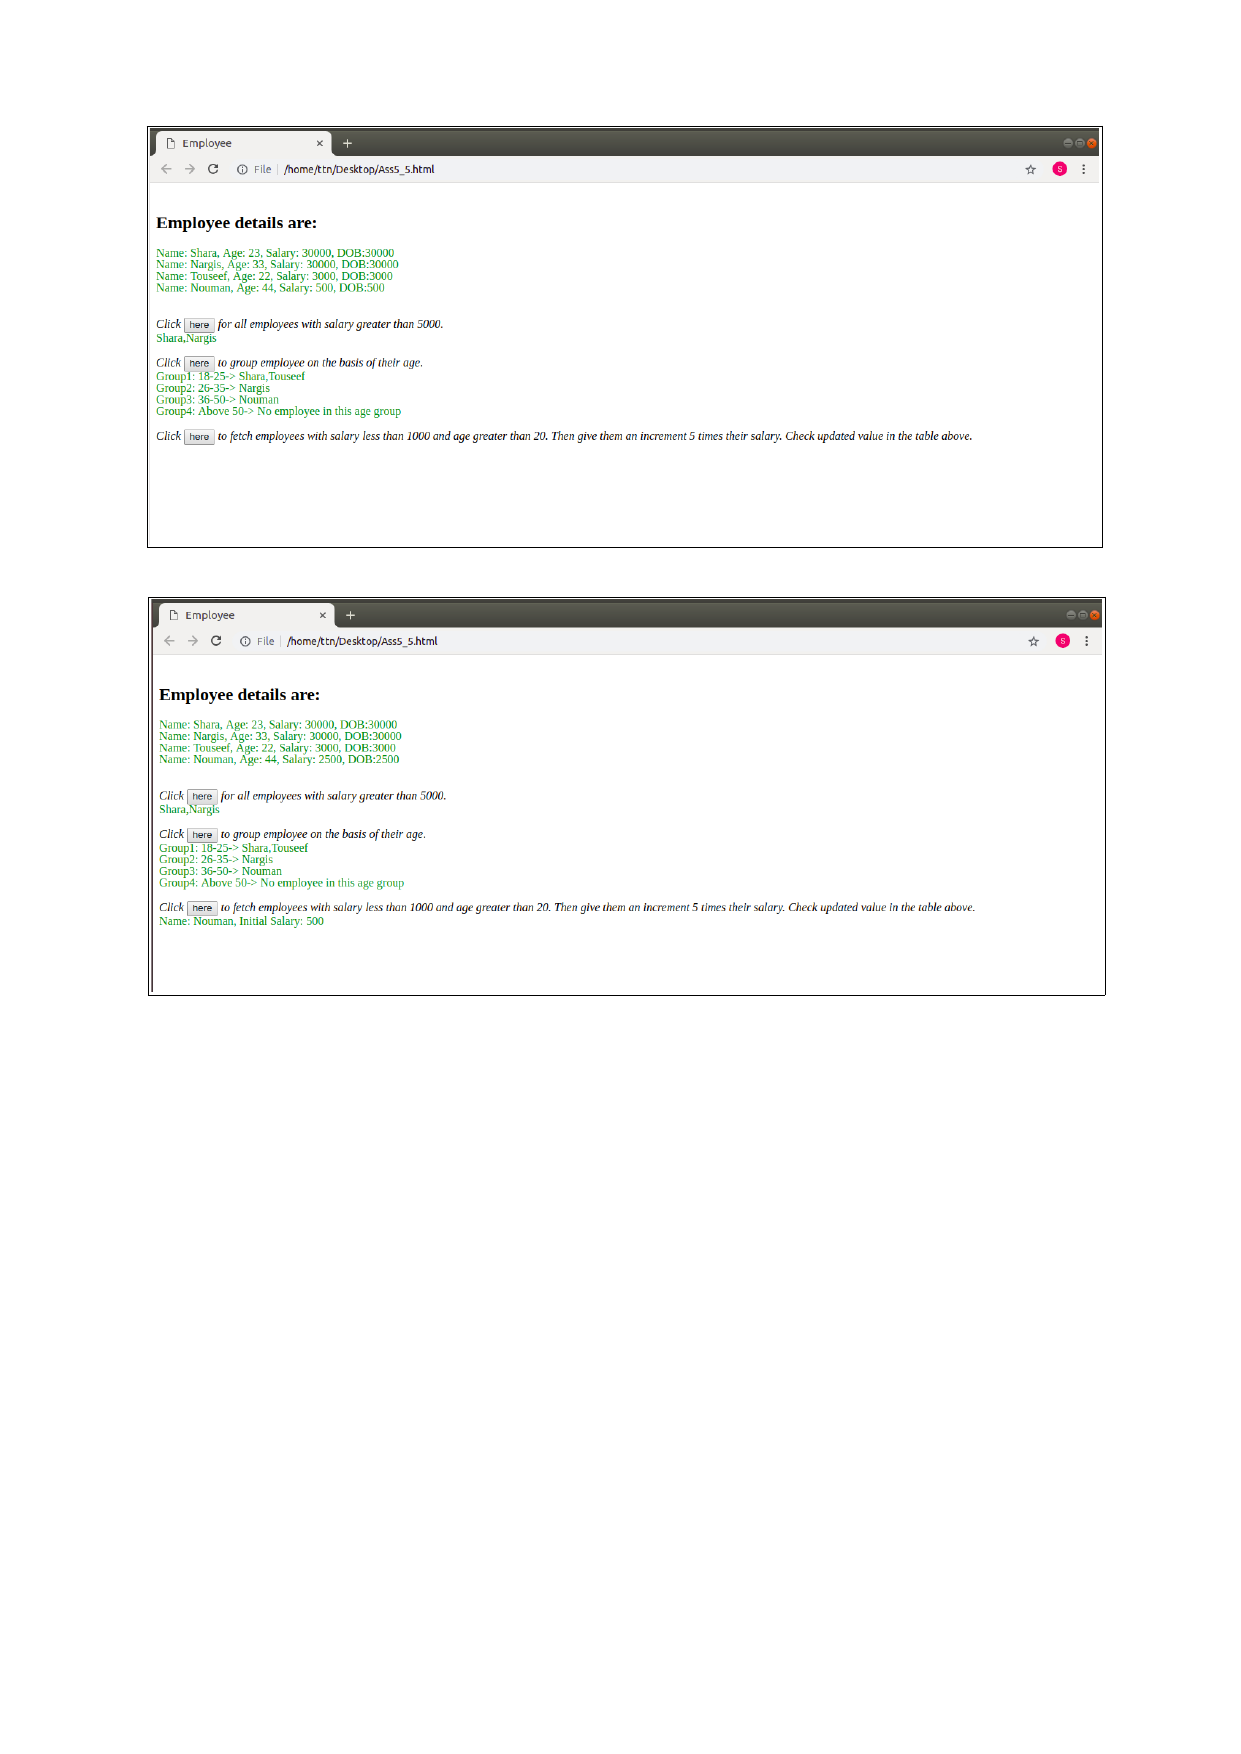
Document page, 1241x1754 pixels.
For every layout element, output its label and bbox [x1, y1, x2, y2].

picture [151, 599, 1102, 992]
picture [149, 128, 1099, 545]
